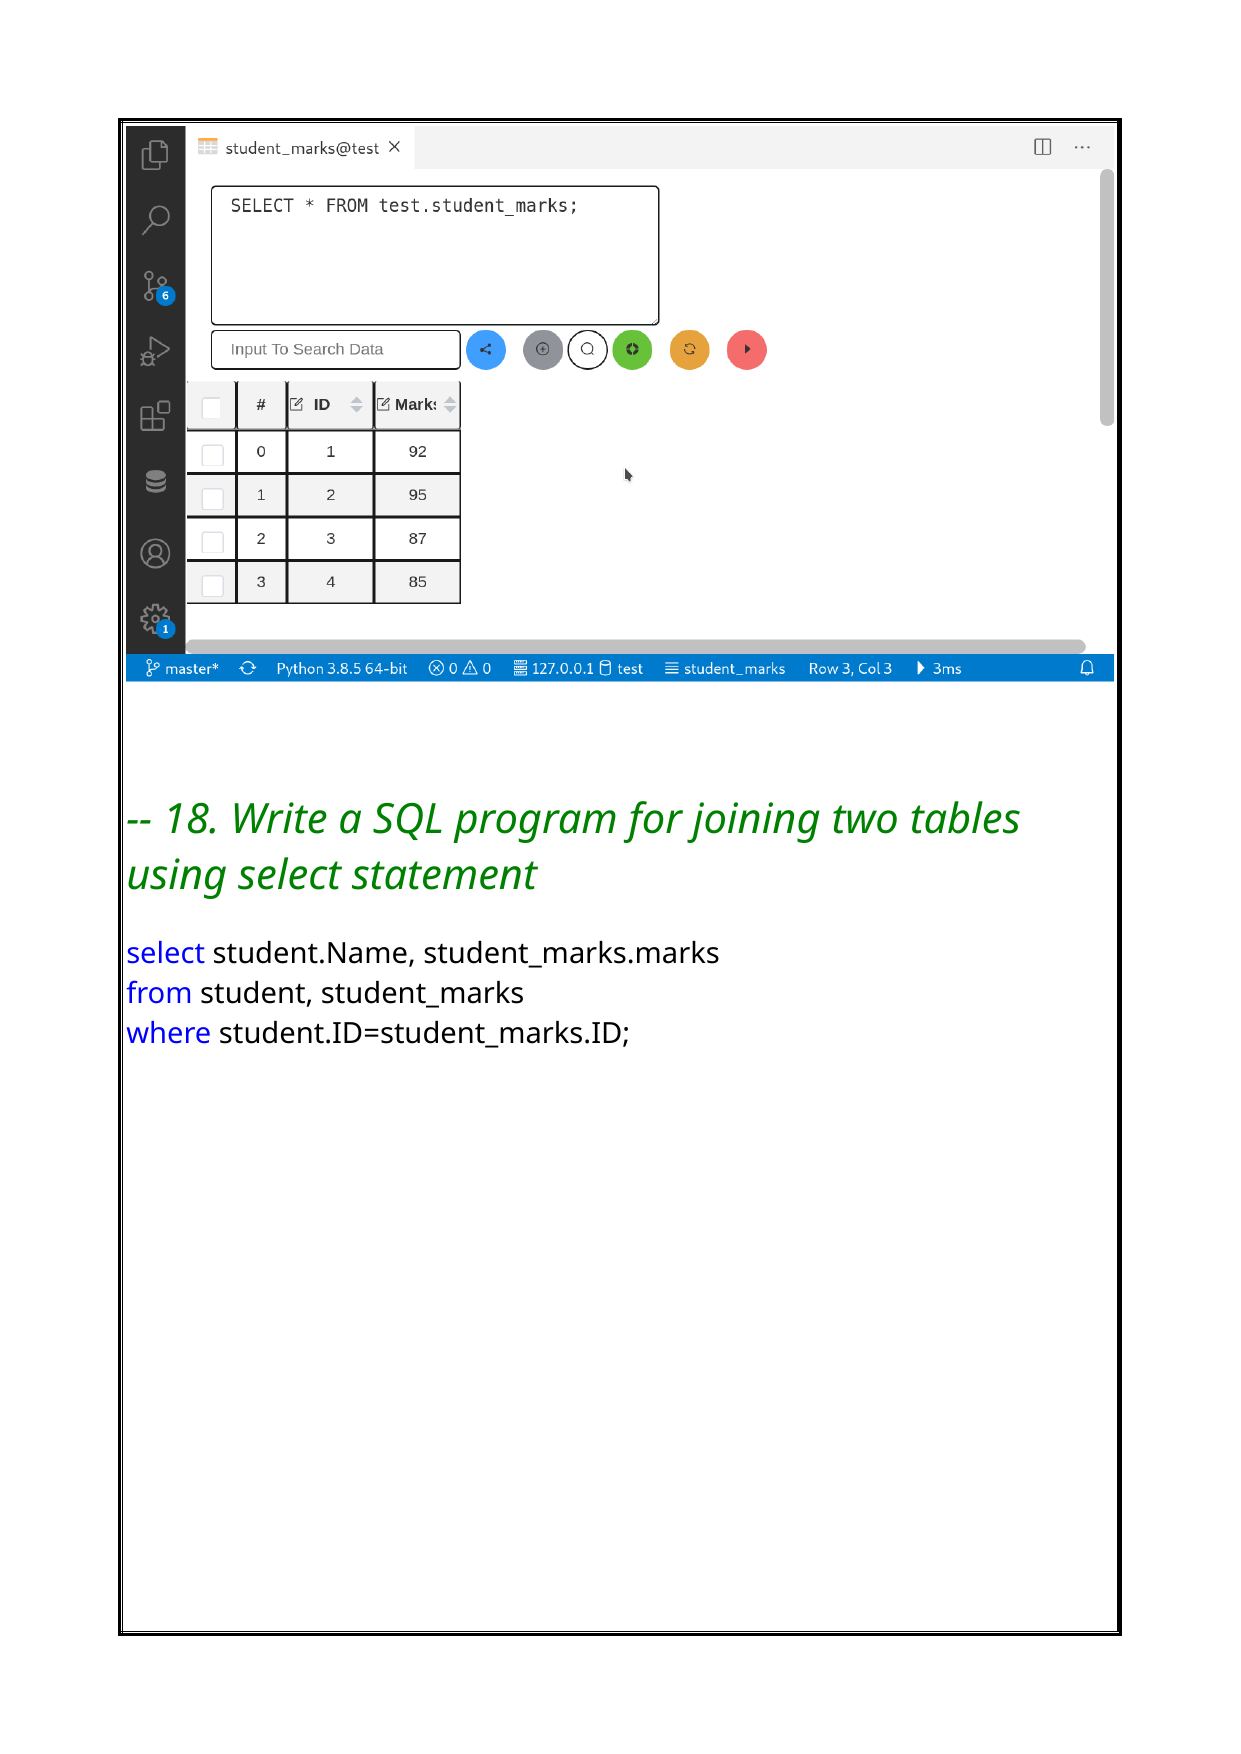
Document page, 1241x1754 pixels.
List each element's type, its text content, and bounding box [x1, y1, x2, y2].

picture [126, 126, 1115, 682]
text from student, student_marks [126, 972, 1114, 1012]
text -- 18. Write a SQL program for joining two tables using select statement [126, 788, 1114, 902]
text select student.Name, student_marks.marks [126, 932, 1114, 972]
text where student.ID=student_marks.ID; [126, 1012, 1114, 1052]
